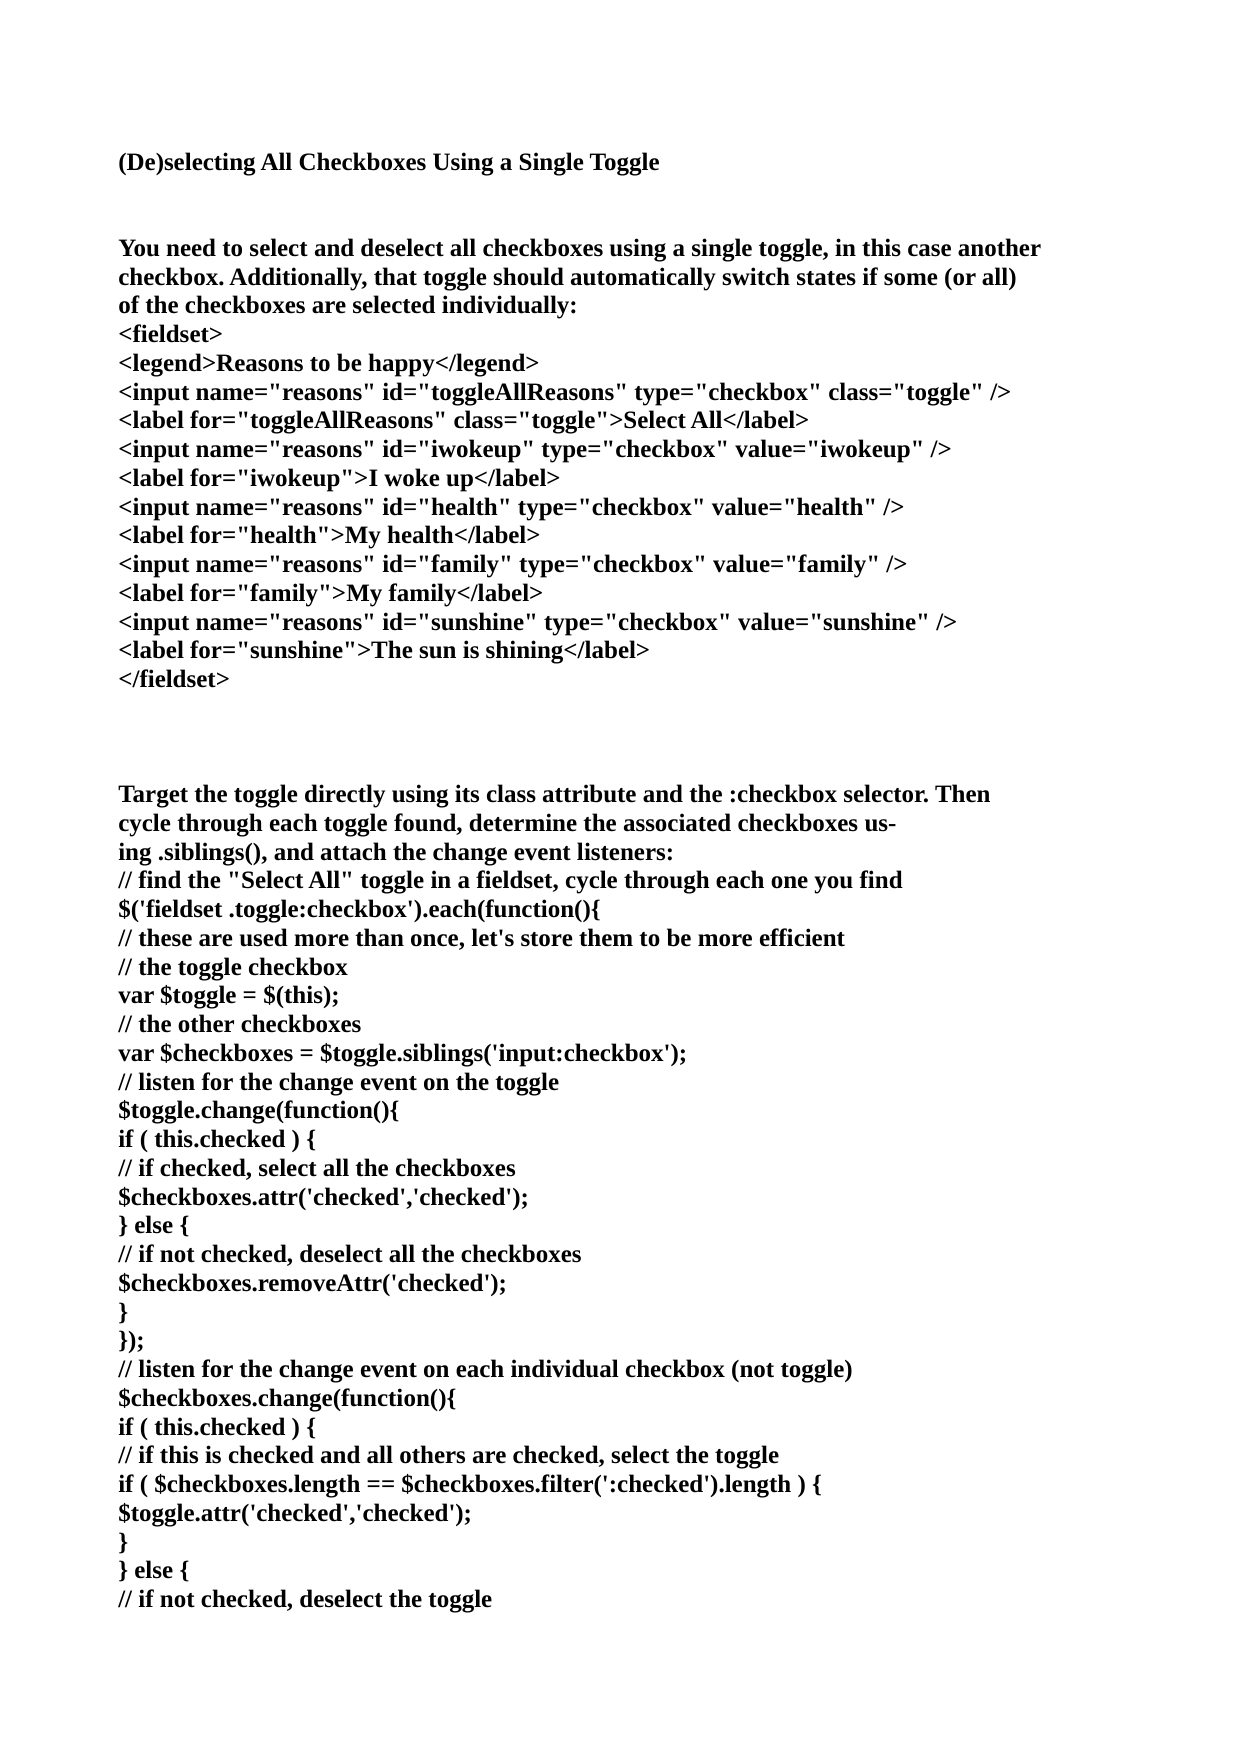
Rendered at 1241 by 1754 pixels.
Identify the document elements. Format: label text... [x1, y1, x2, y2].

text (De)selecting All Checkboxes Using a Single Toggle [118, 147, 1122, 176]
text // these are used more than once, let's store them to be more efficient [118, 923, 1122, 952]
text <label for="toggleAllReasons" class="toggle">Select All</label> [118, 406, 1122, 434]
text if ( $checkboxes.length == $checkboxes.filter(':checked').length ) { [118, 1469, 1122, 1498]
text $checkboxes.attr('checked','checked'); [118, 1182, 1122, 1211]
text checkbox. Additionally, that toggle should automatically switch states if some (or all) [118, 262, 1122, 291]
text // if not checked, deselect all the checkboxes [118, 1239, 1122, 1268]
text }); [118, 1326, 1122, 1354]
text var $toggle = $(this); [118, 981, 1122, 1009]
text } else { [118, 1211, 1122, 1239]
text if ( this.checked ) { [118, 1412, 1122, 1441]
text cycle through each toggle found, determine the associated checkboxes us- [118, 808, 1122, 837]
text // find the "Select All" toggle in a fieldset, cycle through each one you find [118, 866, 1122, 894]
text if ( this.checked ) { [118, 1124, 1122, 1153]
text // listen for the change event on each individual checkbox (not toggle) [118, 1354, 1122, 1383]
text ing .siblings(), and attach the change event listeners: [118, 837, 1122, 866]
text $checkboxes.change(function(){ [118, 1383, 1122, 1412]
text <label for="family">My family</label> [118, 578, 1122, 607]
text // the toggle checkbox [118, 952, 1122, 981]
text of the checkboxes are selected individually: [118, 291, 1122, 319]
text Target the toggle directly using its class attribute and the :checkbox selector. Then [118, 779, 1122, 808]
text } else { [118, 1556, 1122, 1584]
text </fieldset> [118, 664, 1122, 693]
text // listen for the change event on the toggle [118, 1067, 1122, 1096]
text // the other checkboxes [118, 1009, 1122, 1038]
text <legend>Reasons to be happy</legend> [118, 348, 1122, 377]
text <input name="reasons" id="iwokeup" type="checkbox" value="iwokeup" /> [118, 434, 1122, 463]
text <label for="sunshine">The sun is shining</label> [118, 636, 1122, 664]
text var $checkboxes = $toggle.siblings('input:checkbox'); [118, 1038, 1122, 1067]
text // if not checked, deselect the toggle [118, 1584, 1122, 1613]
text <input name="reasons" id="family" type="checkbox" value="family" /> [118, 549, 1122, 578]
text $toggle.attr('checked','checked'); [118, 1498, 1122, 1527]
text <label for="health">My health</label> [118, 521, 1122, 549]
text <input name="reasons" id="toggleAllReasons" type="checkbox" class="toggle" /> [118, 377, 1122, 406]
text // if this is checked and all others are checked, select the toggle [118, 1441, 1122, 1469]
text <fieldset> [118, 319, 1122, 348]
text <label for="iwokeup">I woke up</label> [118, 463, 1122, 492]
text } [118, 1297, 1122, 1326]
text // if checked, select all the checkboxes [118, 1153, 1122, 1182]
text } [118, 1527, 1122, 1556]
text You need to select and deselect all checkboxes using a single toggle, in this case another [118, 233, 1122, 262]
text <input name="reasons" id="health" type="checkbox" value="health" /> [118, 492, 1122, 521]
text $('fieldset .toggle:checkbox').each(function(){ [118, 894, 1122, 923]
text <input name="reasons" id="sunshine" type="checkbox" value="sunshine" /> [118, 607, 1122, 636]
text $checkboxes.removeAttr('checked'); [118, 1268, 1122, 1297]
text $toggle.change(function(){ [118, 1096, 1122, 1124]
